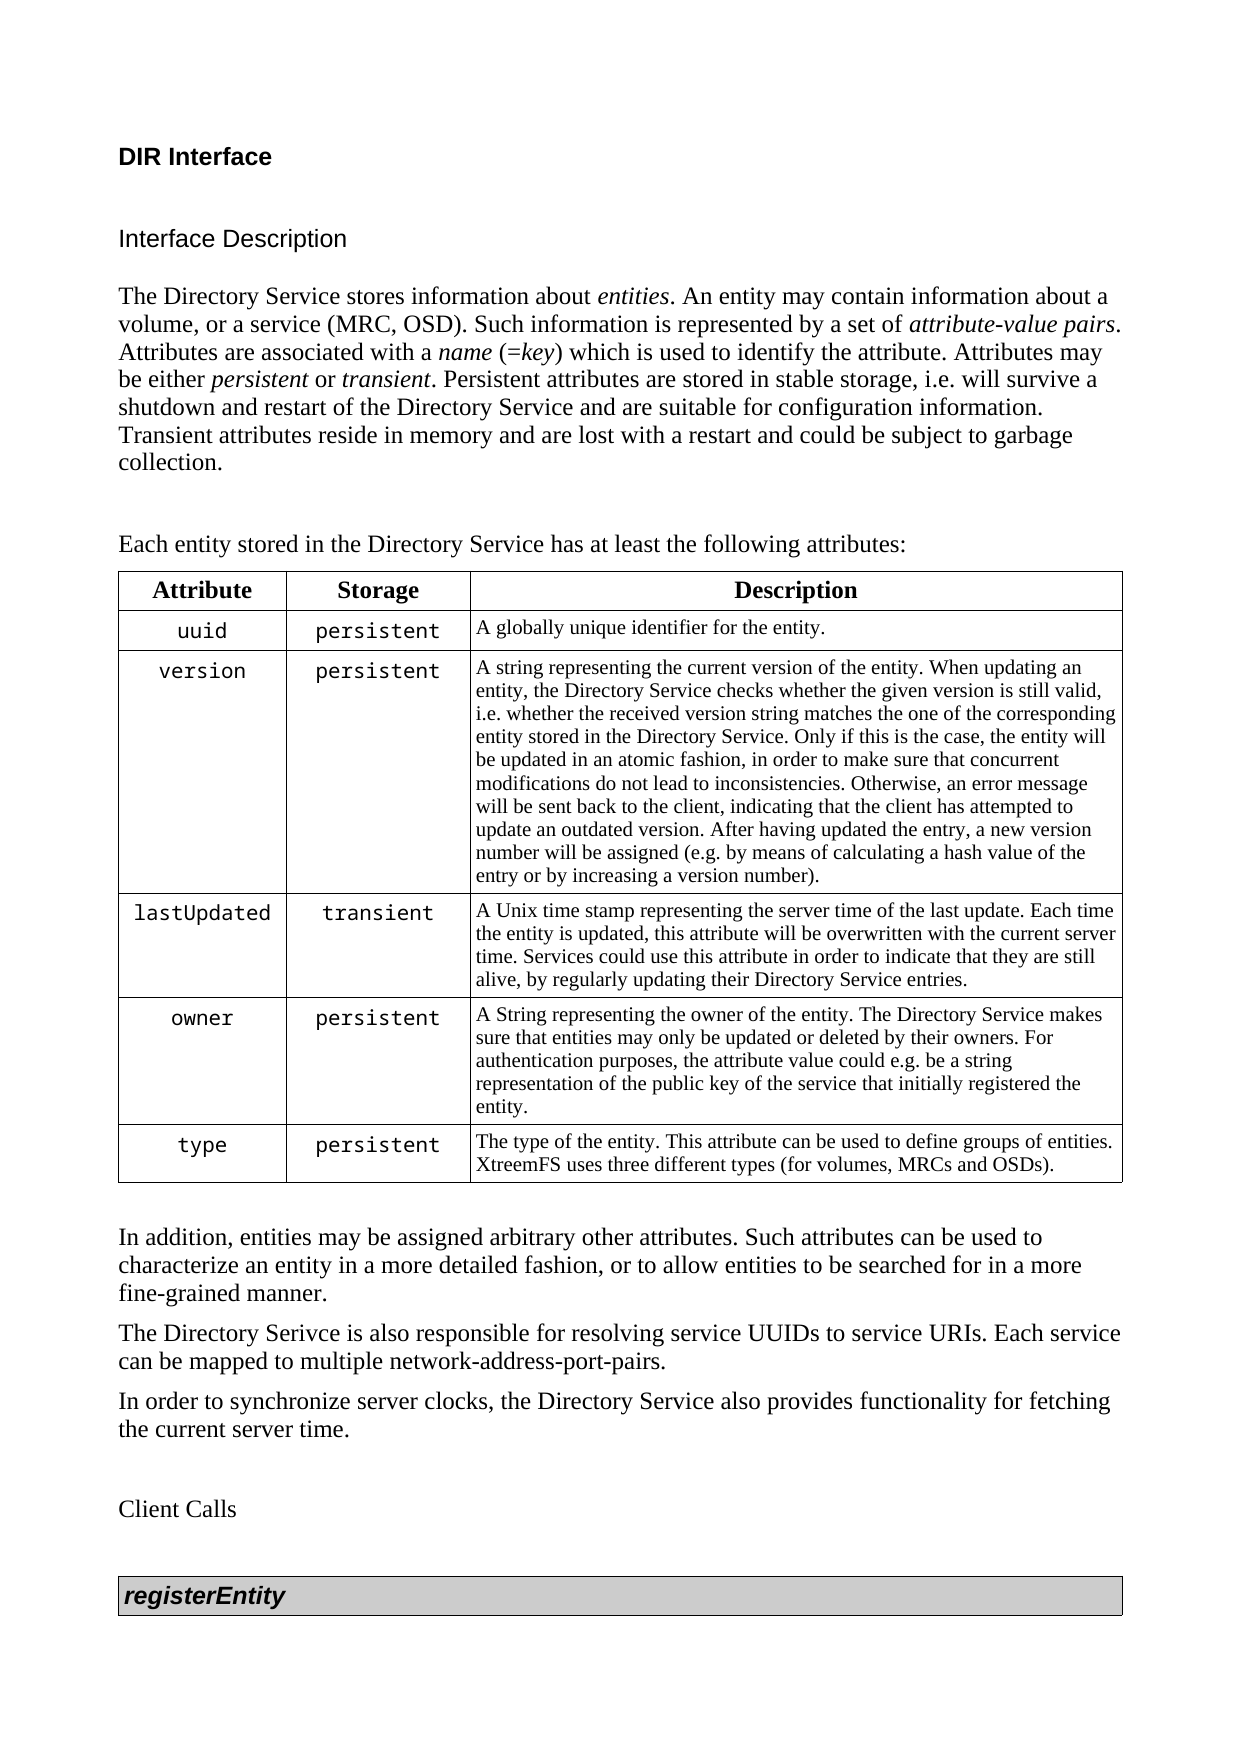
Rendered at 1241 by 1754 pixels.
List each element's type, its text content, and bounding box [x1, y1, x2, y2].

table_header Attribute [119, 572, 286, 610]
table_header Description [471, 572, 1122, 610]
table_cell The type of the entity. This attribute can be used to define groups of entities. XtreemFS uses three different types (for volumes, MRCs and OSDs). [471, 1125, 1122, 1182]
text The Directory Service stores information about entities. An entity may contain information about a volume, or a service (MRC, OSD). Such information is represented by a set of attribute-value pairs. Attributes are associated with a name (=key) which is used to identify the attribute. Attributes may be either persistent or transient. Persistent attributes are stored in stable storage, i.e. will survive a shutdown and restart of the Directory Service and are suitable for configuration information. Transient attributes reside in memory and are lost with a restart and could be subject to garbage collection. [118, 282, 1122, 476]
text The Directory Serivce is also responsible for resolving service UUIDs to service URIs. Each service can be mapped to multiple network-address-port-pairs. [118, 1319, 1122, 1374]
table_cell persistent [287, 998, 470, 1124]
table_cell persistent [287, 651, 470, 893]
table_cell A Unix time stamp representing the server time of the last update. Each time the entity is updated, this attribute will be overwritten with the current server time. Services could use this attribute in order to indicate that they are still alive, by regularly updating their Directory Service entries. [471, 894, 1122, 997]
table_cell persistent [287, 1125, 470, 1182]
table_cell lastUpdated [119, 894, 286, 997]
text Interface Description [118, 225, 1122, 253]
table_cell uuid [119, 611, 286, 650]
text Each entity stored in the Directory Service has at least the following attributes: [118, 530, 1122, 558]
table_cell A string representing the current version of the entity. When updating an entity, the Directory Service checks whether the given version is still valid, i.e. whether the received version string matches the one of the corresponding entity stored in the Directory Service. Only if this is the case, the entity will be updated in an atomic fashion, in order to make sure that concurrent modifications do not lead to inconsistencies. Otherwise, an error message will be sent back to the client, indicating that the client has attempted to update an outdated version. After having updated the entry, a new version number will be assigned (e.g. by means of calculating a hash value of the entry or by increasing a version number). [471, 651, 1122, 893]
text In addition, entities may be assigned arbitrary other attributes. Such attributes can be used to characterize an entity in a more detailed fashion, or to allow entities to be searched for in a more fine-grained manner. [118, 1223, 1122, 1307]
table_cell transient [287, 894, 470, 997]
table_header registerEntity [119, 1577, 1122, 1615]
text In order to synchronize server clocks, the Directory Service also provides functionality for fetching the current server time. [118, 1387, 1122, 1442]
table_cell owner [119, 998, 286, 1124]
table_cell persistent [287, 611, 470, 650]
table_cell A globally unique identifier for the entity. [471, 611, 1122, 650]
table_cell A String representing the owner of the entity. The Directory Service makes sure that entities may only be updated or deleted by their owners. For authentication purposes, the attribute value could e.g. be a string representation of the public key of the service that initially registered the entity. [471, 998, 1122, 1124]
table_header Storage [287, 572, 470, 610]
text Client Calls [118, 1495, 1122, 1523]
table_cell type [119, 1125, 286, 1182]
subtitle DIR Interface [118, 143, 1122, 171]
table_cell version [119, 651, 286, 893]
